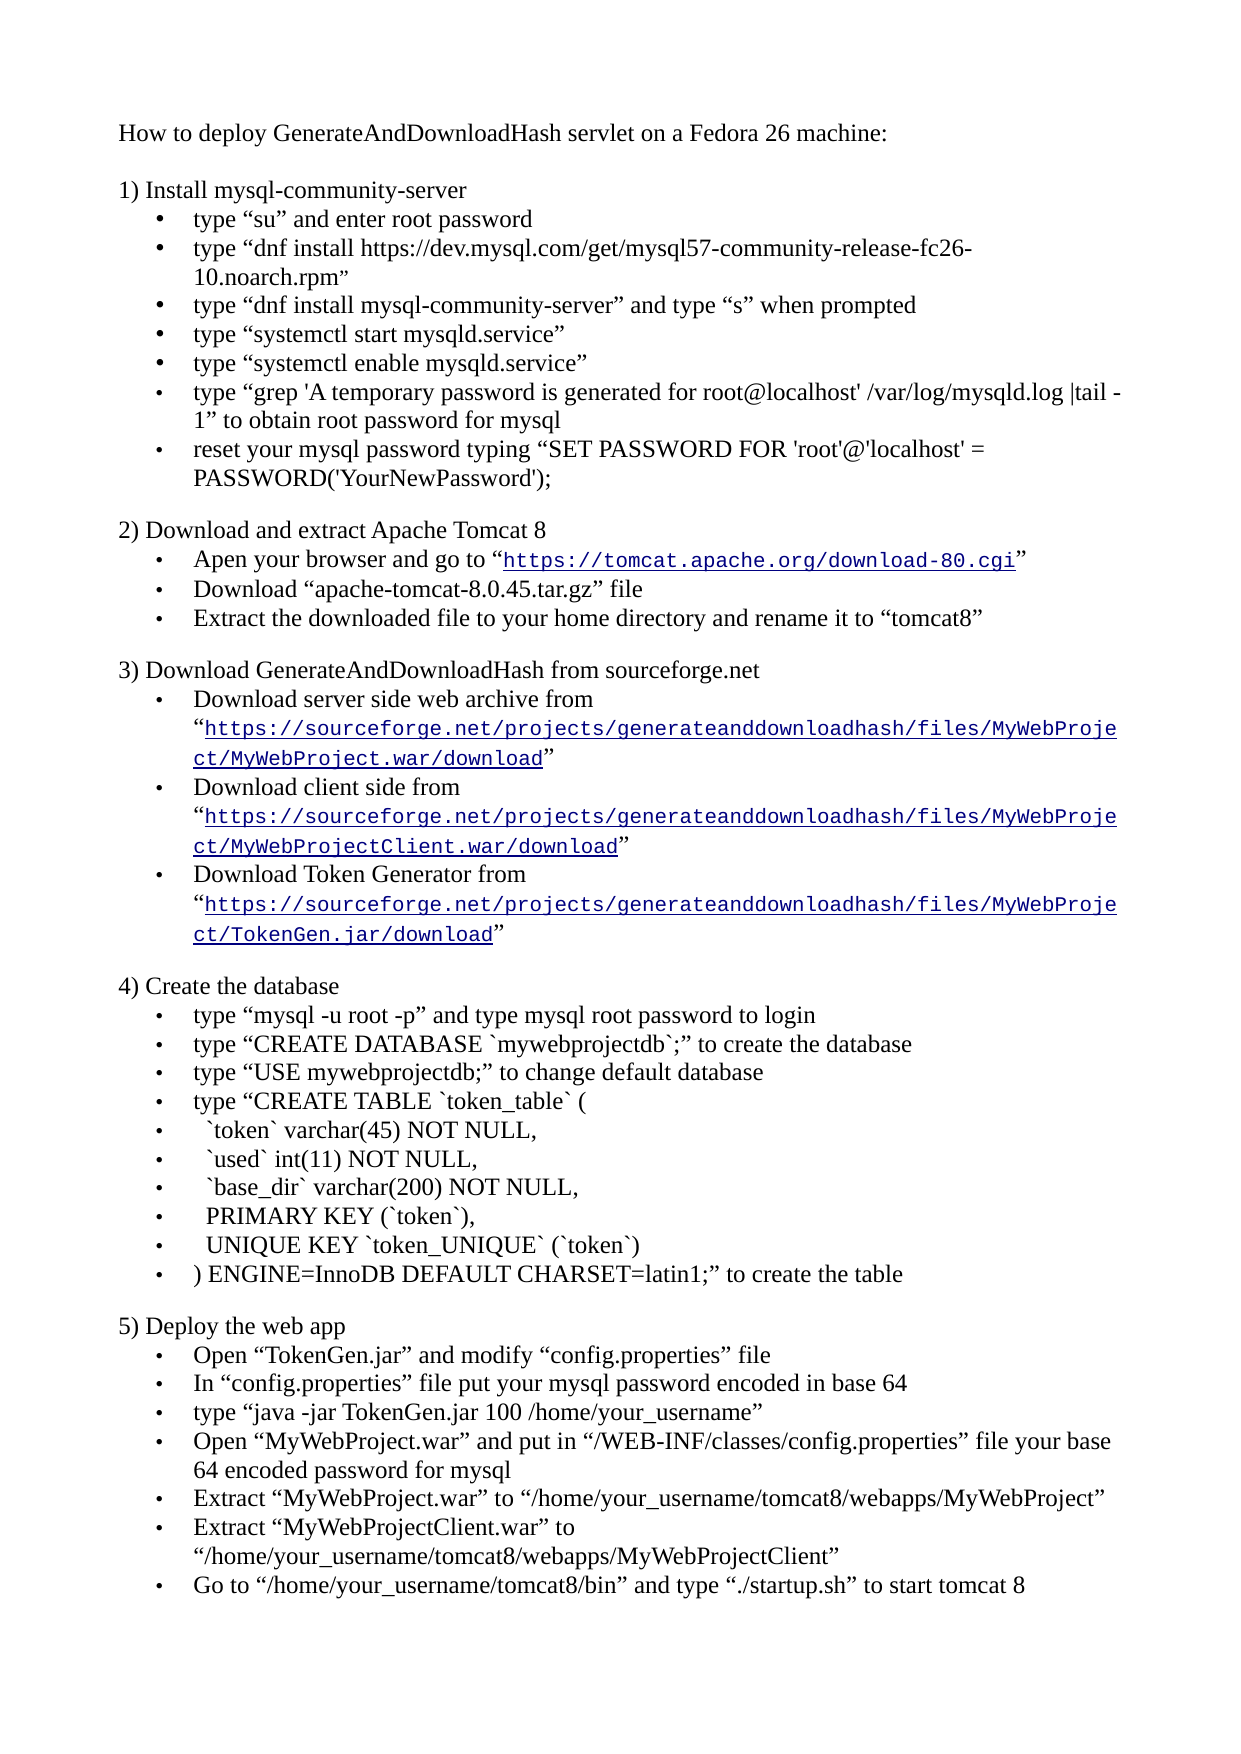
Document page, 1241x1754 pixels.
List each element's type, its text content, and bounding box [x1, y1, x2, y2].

list ) ENGINE=InnoDB DEFAULT CHARSET=latin1;” to create the table [156, 1259, 1122, 1287]
text How to deploy GenerateAndDownloadHash servlet on a Fedora 26 machine: [118, 118, 1122, 147]
list In “config.properties” file put your mysql password encoded in base 64 [156, 1368, 1122, 1397]
list reset your mysql password typing “SET PASSWORD FOR 'root'@'localhost' = PASSWORD('YourNewPassword'); [156, 434, 1122, 492]
text 4) Create the database [118, 971, 1122, 1000]
list type “USE mywebprojectdb;” to change default database [156, 1057, 1122, 1086]
list `used` int(11) NOT NULL, [156, 1144, 1122, 1172]
list Download client side from “https://sourceforge.net/projects/generateanddownloadhash/files/MyWebProject/MyWebProjectClient.war/download” [156, 772, 1122, 859]
list Extract the downloaded file to your home directory and rename it to “tomcat8” [156, 603, 1122, 631]
list Extract “MyWebProjectClient.war” to “/home/your_username/tomcat8/webapps/MyWebProjectClient” [156, 1512, 1122, 1570]
list Download Token Generator from “https://sourceforge.net/projects/generateanddownloadhash/files/MyWebProject/TokenGen.jar/download” [156, 859, 1122, 947]
list type “su” and enter root password [156, 204, 1122, 233]
list UNIQUE KEY `token_UNIQUE` (`token`) [156, 1230, 1122, 1259]
list Download server side web archive from “https://sourceforge.net/projects/generateanddownloadhash/files/MyWebProject/MyWebProject.war/download” [156, 684, 1122, 772]
text 2) Download and extract Apache Tomcat 8 [118, 516, 1122, 544]
text 5) Deploy the web app [118, 1311, 1122, 1340]
list PRIMARY KEY (`token`), [156, 1201, 1122, 1230]
text 3) Download GenerateAndDownloadHash from sourceforge.net [118, 655, 1122, 684]
list Go to “/home/your_username/tomcat8/bin” and type “./startup.sh” to start tomcat 8 [156, 1570, 1122, 1598]
list type “CREATE TABLE `token_table` ( [156, 1086, 1122, 1115]
list type “dnf install mysql-community-server” and type “s” when prompted [156, 291, 1122, 319]
list type “systemctl start mysqld.service” [156, 319, 1122, 348]
list `token` varchar(45) NOT NULL, [156, 1115, 1122, 1144]
list Open “MyWebProject.war” and put in “/WEB-INF/classes/config.properties” file your base 64 encoded password for mysql [156, 1426, 1122, 1483]
list type “CREATE DATABASE `mywebprojectdb`;” to create the database [156, 1029, 1122, 1057]
list type “mysql -u root -p” and type mysql root password to login [156, 1000, 1122, 1029]
list Download “apache-tomcat-8.0.45.tar.gz” file [156, 574, 1122, 603]
list type “grep 'A temporary password is generated for root@localhost' /var/log/mysqld.log |tail -1” to obtain root password for mysql [156, 377, 1122, 434]
list `base_dir` varchar(200) NOT NULL, [156, 1172, 1122, 1201]
list Extract “MyWebProject.war” to “/home/your_username/tomcat8/webapps/MyWebProject” [156, 1483, 1122, 1512]
list type “java -jar TokenGen.jar 100 /home/your_username” [156, 1397, 1122, 1426]
text 1) Install mysql-community-server [118, 176, 1122, 204]
list Open “TokenGen.jar” and modify “config.properties” file [156, 1340, 1122, 1368]
list type “dnf install https://dev.mysql.com/get/mysql57-community-release-fc26-10.noarch.rpm” [156, 233, 1122, 291]
list type “systemctl enable mysqld.service” [156, 348, 1122, 377]
list Apen your browser and go to “https://tomcat.apache.org/download-80.cgi” [156, 544, 1122, 574]
